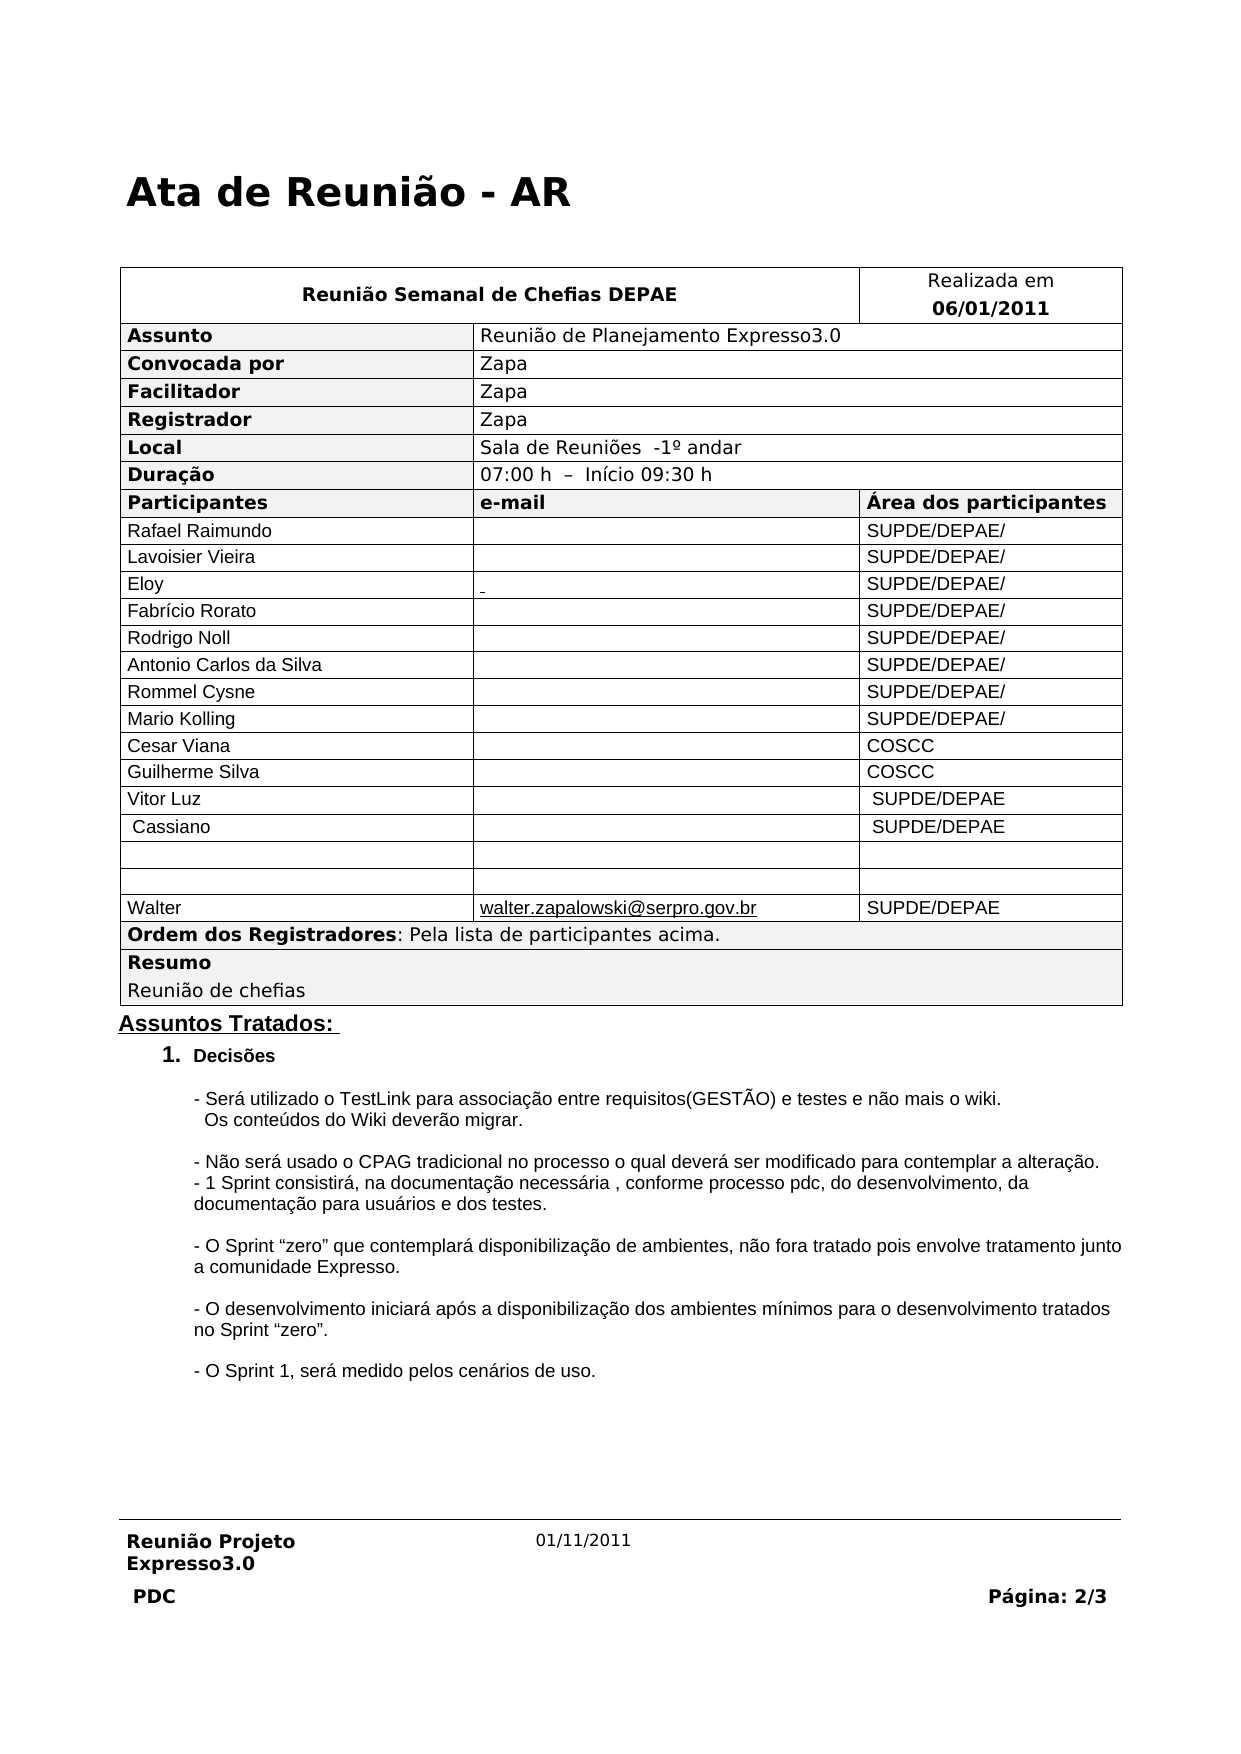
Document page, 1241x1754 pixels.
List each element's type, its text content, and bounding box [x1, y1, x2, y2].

table_cell Local [121, 435, 473, 461]
table_cell SUPDE/DEPAE [860, 815, 1122, 841]
table_cell SUPDE/DEPAE/ [860, 626, 1122, 651]
table_cell [474, 652, 859, 678]
table_cell COSCC [860, 760, 1122, 786]
table_cell Mario Kolling [121, 706, 473, 732]
table_cell [474, 733, 859, 759]
table_cell SUPDE/DEPAE [860, 895, 1122, 921]
table_cell e-mail [474, 490, 859, 517]
table_cell [474, 787, 859, 814]
table_cell [474, 760, 859, 786]
table_cell Zapa [474, 379, 1122, 406]
table_cell Resumo Reunião de chefias [121, 950, 1122, 1004]
table_cell SUPDE/DEPAE/ [860, 652, 1122, 678]
table_cell SUPDE/DEPAE [860, 787, 1122, 814]
text - O desenvolvimento iniciará após a disponibilização dos ambientes mínimos para o desenvolvimento tratados no Sprint “zero”. [194, 1298, 1122, 1340]
table_cell Rodrigo Noll [121, 626, 473, 651]
table_cell [860, 869, 1122, 894]
text - O Sprint “zero” que contemplará disponibilização de ambientes, não fora tratado pois envolve tratamento junto a comunidade Expresso. [194, 1235, 1122, 1277]
table_cell Registrador [121, 407, 473, 434]
table_cell SUPDE/DEPAE/ [860, 545, 1122, 571]
table_cell [474, 842, 859, 867]
table_cell Fabrício Rorato [121, 599, 473, 624]
table_cell Convocada por [121, 351, 473, 378]
table_cell [474, 545, 859, 571]
table_header Ata de Reunião - AR [119, 146, 1121, 239]
table_cell [860, 842, 1122, 867]
table_cell Zapa [474, 407, 1122, 434]
table_cell SUPDE/DEPAE/ [860, 572, 1122, 598]
table_cell Eloy [121, 572, 473, 598]
table_header Realizada em 06/01/2011 [860, 268, 1122, 322]
table_cell [474, 815, 859, 841]
text - Será utilizado o TestLink para associação entre requisitos(GESTÃO) e testes e não mais o wiki. [194, 1089, 1122, 1109]
table_cell SUPDE/DEPAE/ [860, 518, 1122, 544]
table_cell [474, 599, 859, 624]
table_cell Cassiano [121, 815, 473, 841]
table_cell Antonio Carlos da Silva [121, 652, 473, 678]
table_cell Facilitador [121, 379, 473, 406]
table_cell Zapa [474, 351, 1122, 378]
table_cell Duração [121, 462, 473, 489]
table_cell [474, 518, 859, 544]
table_cell [474, 679, 859, 705]
table_cell walter.zapalowski@serpro.gov.br [474, 895, 859, 921]
text Assuntos Tratados: [118, 1011, 1122, 1036]
table_cell 07:00 h – Início 09:30 h [474, 462, 1122, 489]
table_cell [474, 706, 859, 732]
table_cell COSCC [860, 733, 1122, 759]
table_cell [474, 869, 859, 894]
table_cell [474, 626, 859, 651]
table_cell Ordem dos Registradores: Pela lista de participantes acima. [121, 922, 1122, 949]
list Decisões [156, 1042, 1122, 1068]
table_cell SUPDE/DEPAE/ [860, 599, 1122, 624]
text - Não será usado o CPAG tradicional no processo o qual deverá ser modificado para contemplar a alteração. [194, 1151, 1122, 1172]
table_cell Sala de Reuniões -1º andar [474, 435, 1122, 461]
text - O Sprint 1, será medido pelos cenários de uso. [194, 1361, 1122, 1382]
table_cell Walter [121, 895, 473, 921]
table_cell [121, 869, 473, 894]
table_cell Participantes [121, 490, 473, 517]
table_cell Rafael Raimundo [121, 518, 473, 544]
text - 1 Sprint consistirá, na documentação necessária , conforme processo pdc, do desenvolvimento, da documentação para usuários e dos testes. [194, 1172, 1122, 1214]
table_cell Cesar Viana [121, 733, 473, 759]
table_cell SUPDE/DEPAE/ [860, 679, 1122, 705]
table_cell Reunião de Planejamento Expresso3.0 [474, 324, 1122, 350]
table_cell SUPDE/DEPAE/ [860, 706, 1122, 732]
table_cell Vitor Luz [121, 787, 473, 814]
table_cell [474, 572, 859, 598]
table_cell [121, 842, 473, 867]
table_cell Guilherme Silva [121, 760, 473, 786]
table_cell Assunto [121, 324, 473, 350]
text Os conteúdos do Wiki deverão migrar. [194, 1109, 1122, 1131]
table_cell Lavoisier Vieira [121, 545, 473, 571]
table_cell Área dos participantes [860, 490, 1122, 517]
table_cell Rommel Cysne [121, 679, 473, 705]
table_header Reunião Semanal de Chefias DEPAE [121, 268, 859, 322]
